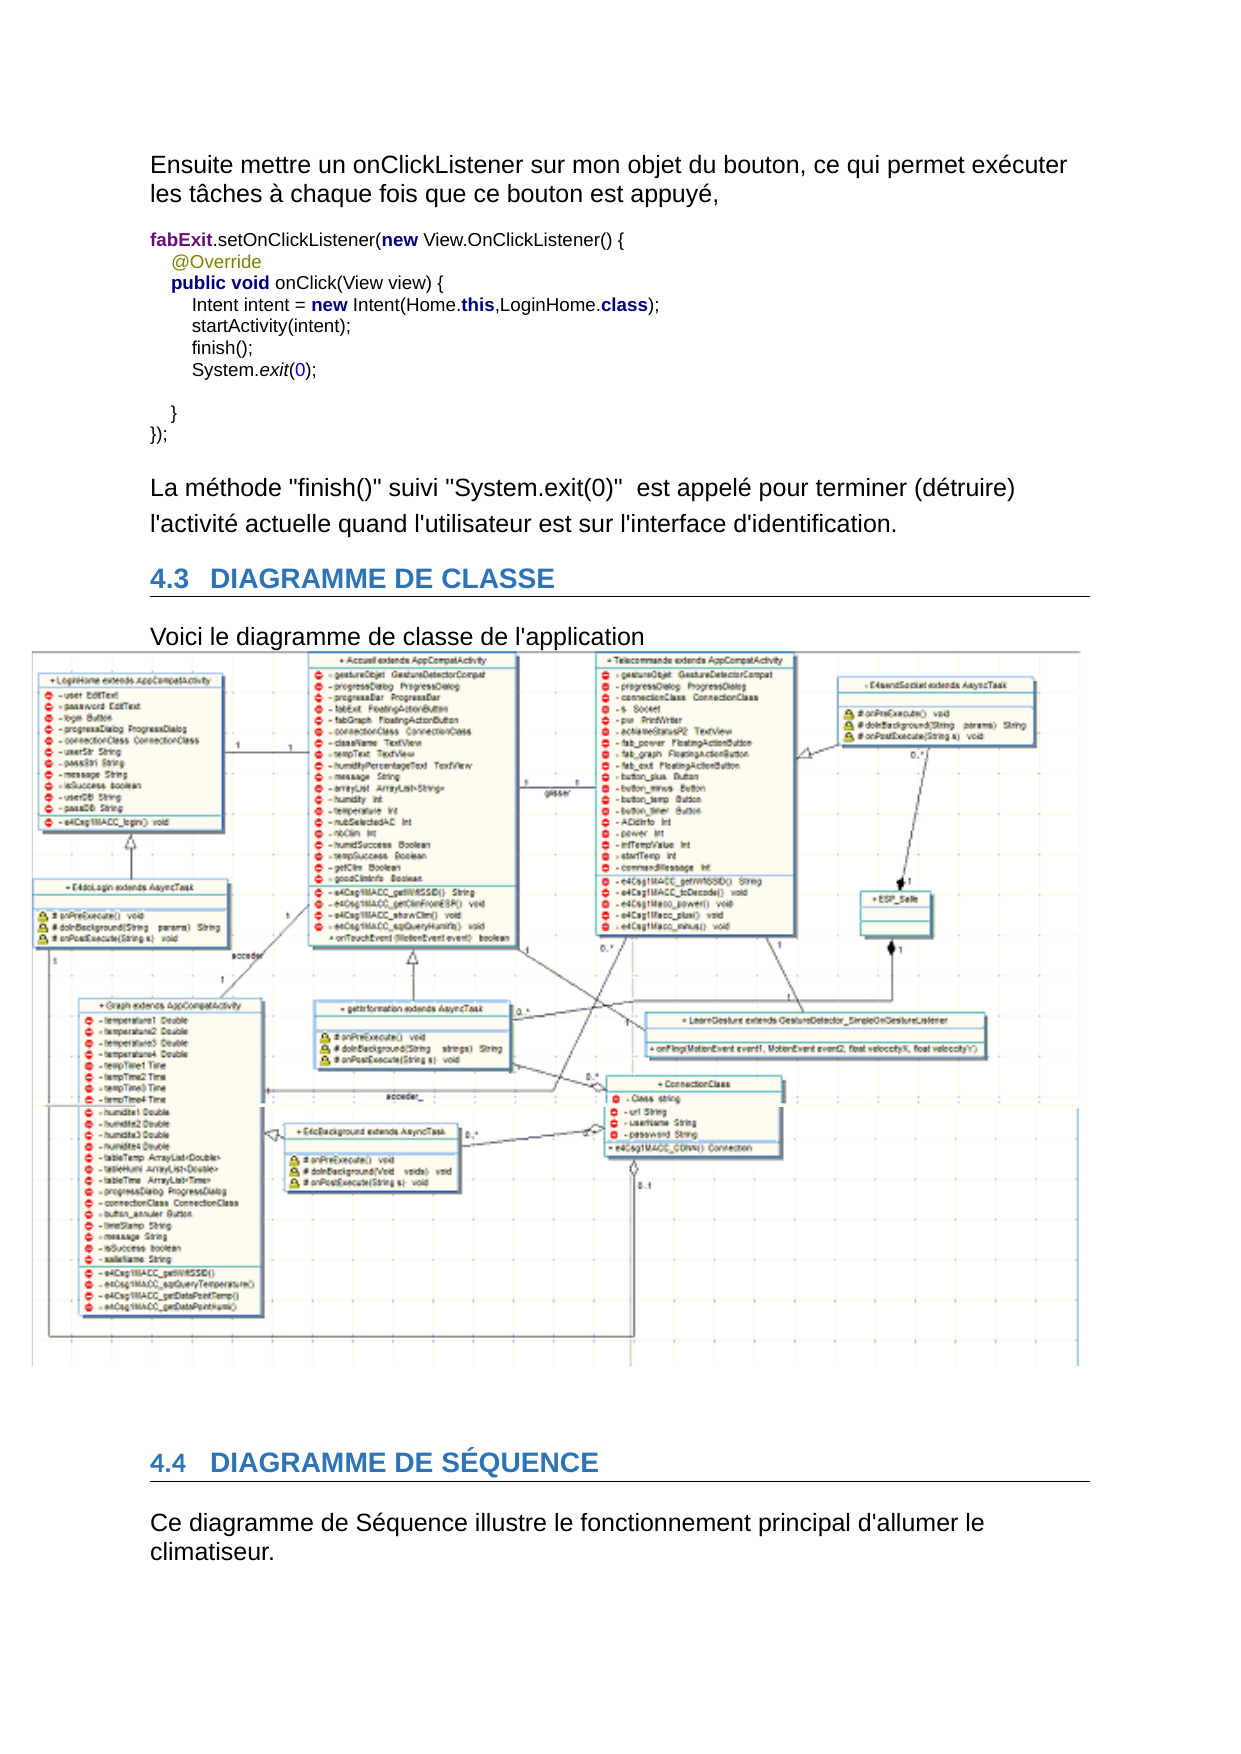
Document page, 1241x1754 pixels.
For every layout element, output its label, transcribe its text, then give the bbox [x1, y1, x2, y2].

text La méthode "finish()" suivi "System.exit(0)" est appelé pour terminer (détruire) l'activité actuelle quand l'utilisateur est sur l'interface d'identification. [150, 473, 1090, 538]
text Ce diagramme de Séquence illustre le fonctionnement principal d'allumer le climatiseur. [150, 1508, 1090, 1565]
text Ensuite mettre un onClickListener sur mon objet du bouton, ce qui permet exécuter les tâches à chaque fois que ce bouton est appuyé, fabExit.setOnClickListener(new View.OnClickListener() { @Override public void onClick(View view) { Intent intent = new Intent(Home.this,LoginHome.class); startActivity(intent); finish(); System.exit(0); } }); [150, 150, 1090, 445]
subtitle Diagramme de séquence [150, 1445, 1090, 1481]
subtitle Diagramme de Classe [150, 562, 1090, 596]
text Voici le diagramme de classe de l'application [150, 622, 1090, 651]
picture [31, 651, 1081, 1366]
